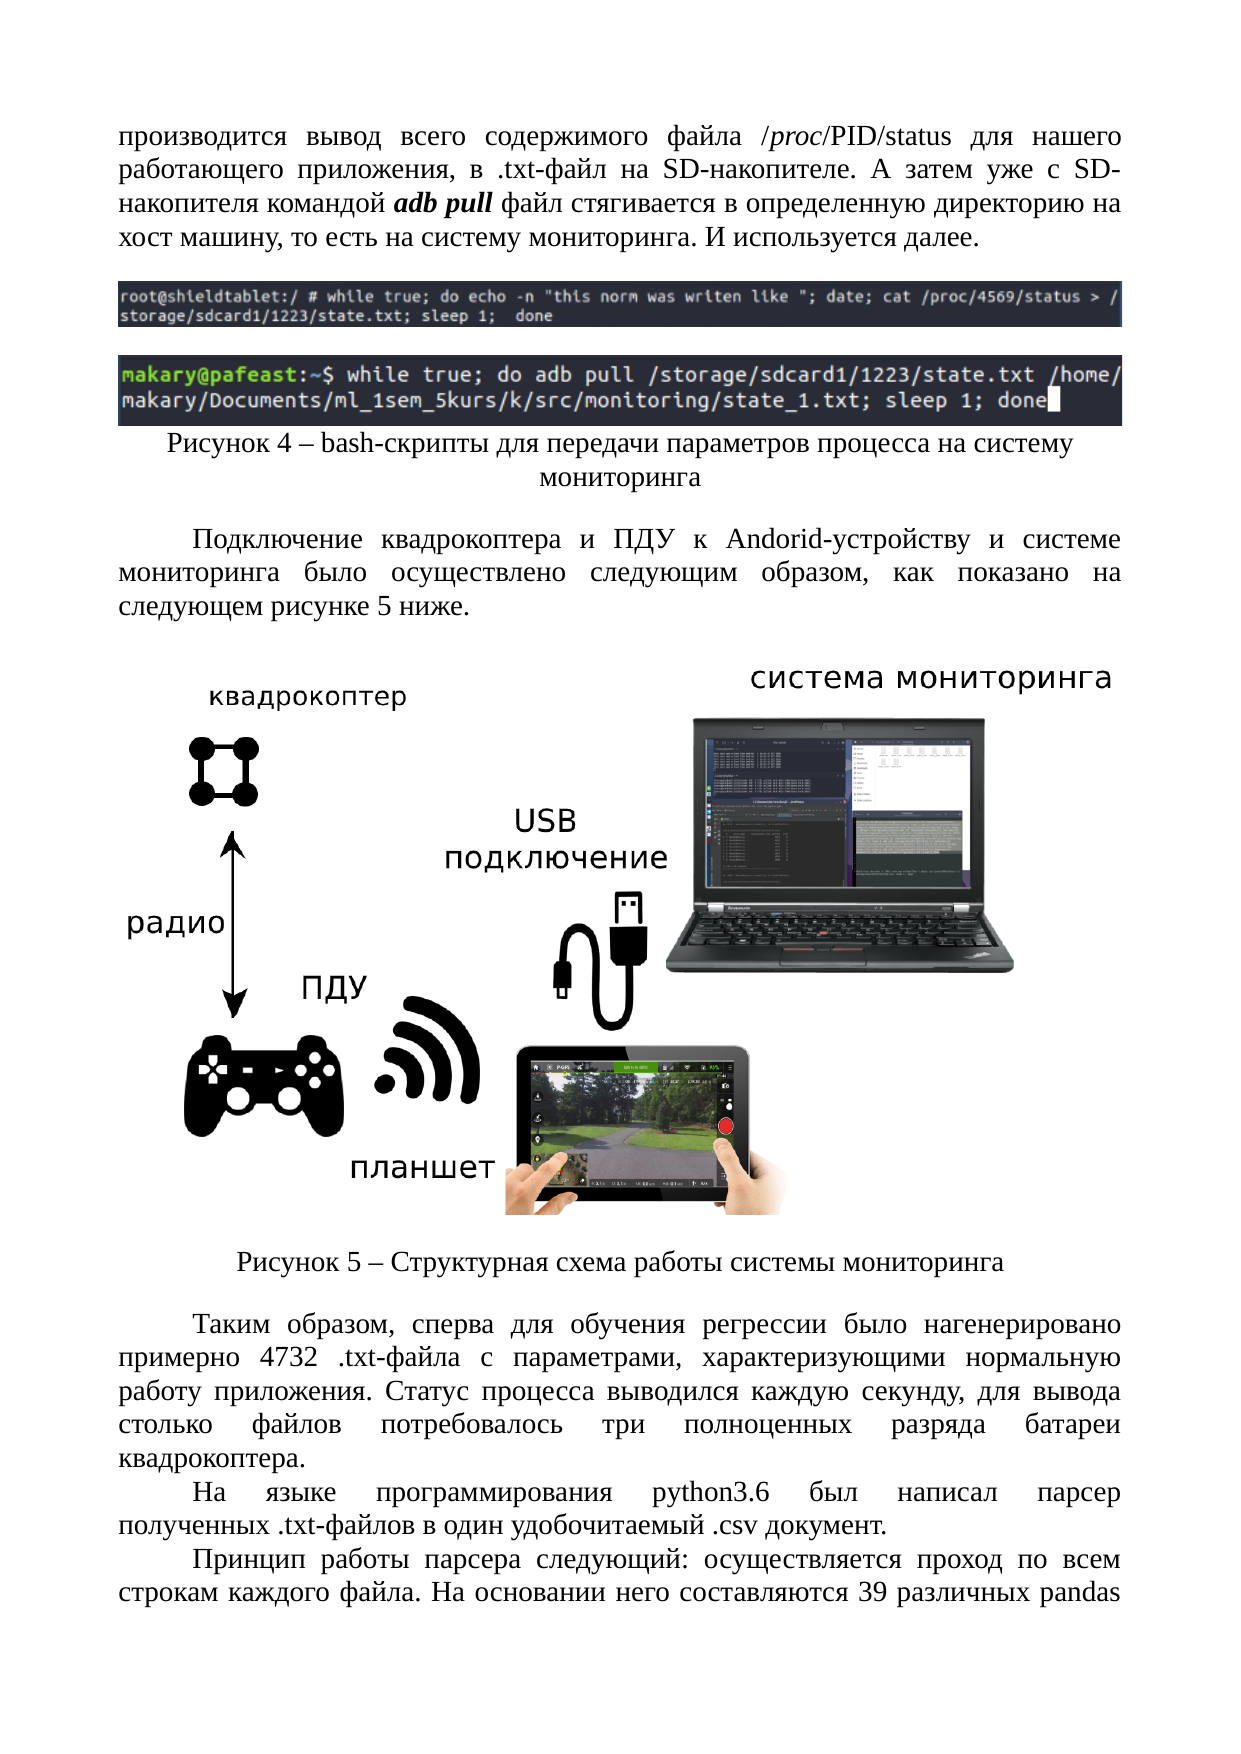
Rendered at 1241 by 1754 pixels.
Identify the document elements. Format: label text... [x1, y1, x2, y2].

picture [118, 355, 1123, 426]
picture [118, 281, 1123, 327]
picture [118, 650, 1123, 1215]
text Принцип работы парсера следующий: осуществляется проход по всем строкам каждого файла. На основании него составляются 39 различных pandas [118, 1541, 1122, 1608]
text Таким образом, сперва для обучения регрессии было нагенерировано примерно 4732 .txt-файла с параметрами, характеризующими нормальную работу приложения. Статус процесса выводился каждую секунду, для вывода столько файлов потребовалось три полноценных разряда батареи квадрокоптера. [118, 1306, 1122, 1474]
text производится вывод всего содержимого файла /proc/PID/status для нашего работающего приложения, в .txt-файл на SD-накопителе. А затем уже с SD-накопителя командой adb pull файл стягивается в определенную директорию на хост машину, то есть на систему мониторинга. И используется далее. [118, 118, 1122, 252]
text Рисунок 5 – Структурная схема работы системы мониторинга [118, 1244, 1122, 1277]
text Подключение квадрокоптера и ПДУ к Andorid-устройству и системе мониторинга было осуществлено следующим образом, как показано на следующем рисунке 5 ниже. [118, 521, 1122, 622]
text Рисунок 4 – bash-скрипты для передачи параметров процесса на систему мониторинга [118, 426, 1122, 492]
text На языке программирования python3.6 был написал парсер полученных .txt-файлов в один удобочитаемый .csv документ. [118, 1474, 1122, 1541]
